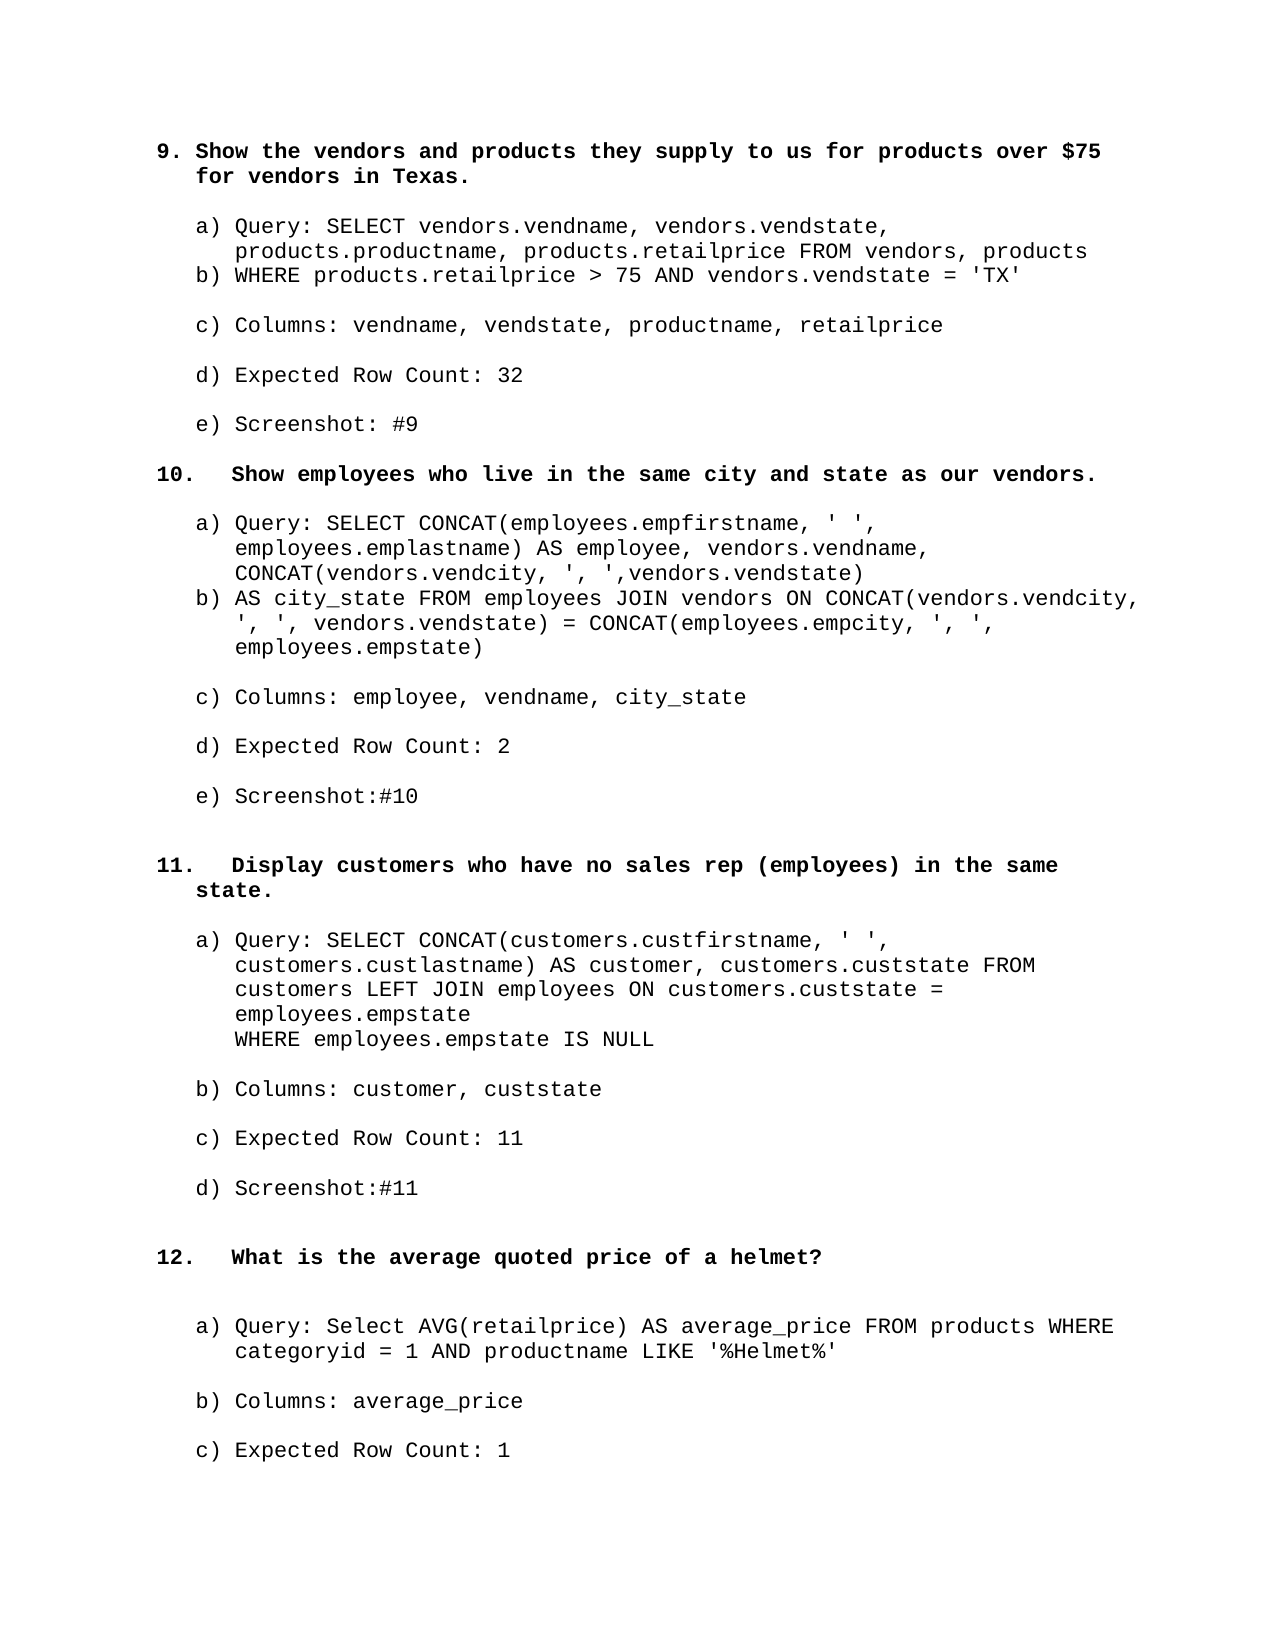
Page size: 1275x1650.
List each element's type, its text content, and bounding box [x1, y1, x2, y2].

list Screenshot:#11 [195, 1177, 1144, 1202]
list Query: SELECT CONCAT(customers.custfirstname, ' ', customers.custlastname) AS customer, customers.custstate FROM customers LEFT JOIN employees ON customers.custstate = employees.empstate [195, 929, 1144, 1028]
list Columns: average_price [195, 1390, 1144, 1415]
list Show the vendors and products they supply to us for products over $75 for vendors in Texas. [156, 141, 1144, 190]
list Expected Row Count: 32 [195, 364, 1144, 388]
list Columns: vendname, vendstate, productname, retailprice [195, 314, 1144, 339]
list Display customers who have no sales rep (employees) in the same state. [156, 854, 1144, 904]
list Query: SELECT CONCAT(employees.empfirstname, ' ', employees.emplastname) AS employee, vendors.vendname, CONCAT(vendors.vendcity, ', ',vendors.vendstate) [195, 512, 1144, 587]
list AS city_state FROM employees JOIN vendors ON CONCAT(vendors.vendcity, ', ', vendors.vendstate) = CONCAT(employees.empcity, ', ', employees.empstate) [195, 587, 1144, 661]
list Expected Row Count: 1 [195, 1439, 1144, 1464]
list Query: SELECT vendors.vendname, vendors.vendstate, products.productname, products.retailprice FROM vendors, products [195, 215, 1144, 264]
list Columns: employee, vendname, city_state [195, 686, 1144, 711]
list Screenshot: #9 [195, 413, 1144, 438]
list WHERE products.retailprice > 75 AND vendors.vendstate = 'TX' [195, 264, 1144, 289]
list Columns: customer, custstate [195, 1078, 1144, 1102]
list Screenshot:#10 [195, 785, 1144, 810]
list Expected Row Count: 11 [195, 1127, 1144, 1152]
list Show employees who live in the same city and state as our vendors. [156, 463, 1144, 488]
list Query: Select AVG(retailprice) AS average_price FROM products WHERE categoryid = 1 AND productname LIKE '%Helmet%' [195, 1316, 1144, 1365]
list Expected Row Count: 2 [195, 736, 1144, 760]
list WHERE employees.empstate IS NULL [195, 1028, 1144, 1053]
list What is the average quoted price of a helmet? [156, 1246, 1144, 1271]
